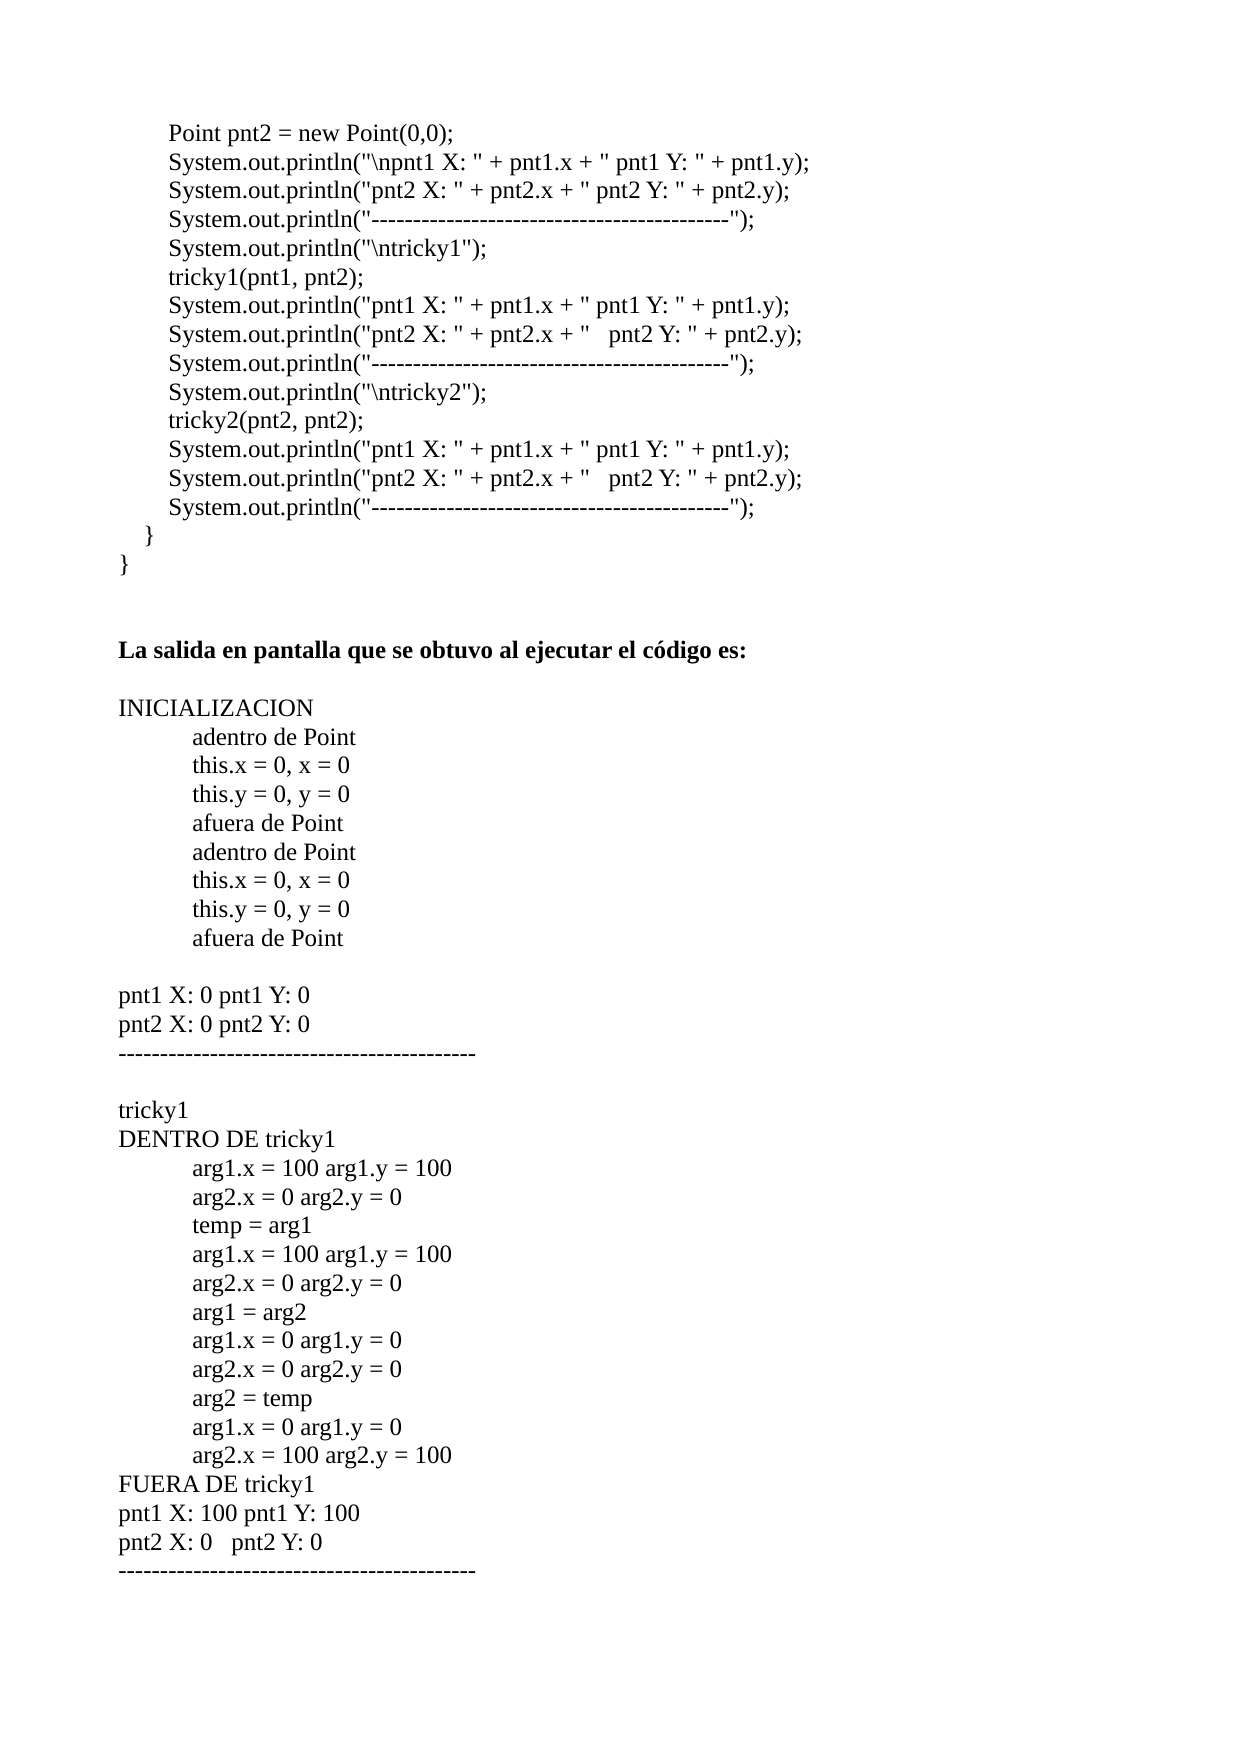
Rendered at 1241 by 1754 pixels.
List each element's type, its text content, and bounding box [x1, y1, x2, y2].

text arg2.x = 0 arg2.y = 0 [118, 1354, 1122, 1383]
text arg1.x = 100 arg1.y = 100 [118, 1239, 1122, 1268]
text arg1.x = 0 arg1.y = 0 [118, 1412, 1122, 1441]
text System.out.println("-------------------------------------------"); [118, 204, 1122, 233]
text System.out.println("pnt2 X: " + pnt2.x + " pnt2 Y: " + pnt2.y); [118, 319, 1122, 348]
text } [118, 521, 1122, 549]
text System.out.println("pnt2 X: " + pnt2.x + " pnt2 Y: " + pnt2.y); [118, 463, 1122, 492]
text ------------------------------------------- [118, 1556, 1122, 1584]
text tricky1 [118, 1096, 1122, 1124]
text pnt2 X: 0 pnt2 Y: 0 [118, 1009, 1122, 1038]
text pnt1 X: 0 pnt1 Y: 0 [118, 981, 1122, 1009]
text adentro de Point [118, 722, 1122, 751]
text pnt2 X: 0 pnt2 Y: 0 [118, 1527, 1122, 1556]
text La salida en pantalla que se obtuvo al ejecutar el código es: [118, 636, 1122, 664]
text this.y = 0, y = 0 [118, 894, 1122, 923]
text pnt1 X: 100 pnt1 Y: 100 [118, 1498, 1122, 1527]
text arg1.x = 100 arg1.y = 100 [118, 1153, 1122, 1182]
text arg2.x = 0 arg2.y = 0 [118, 1182, 1122, 1211]
text System.out.println("\npnt1 X: " + pnt1.x + " pnt1 Y: " + pnt1.y); [118, 147, 1122, 176]
text arg1 = arg2 [118, 1297, 1122, 1326]
text tricky1(pnt1, pnt2); [118, 262, 1122, 291]
text System.out.println("-------------------------------------------"); [118, 492, 1122, 521]
text afuera de Point [118, 923, 1122, 952]
text arg2 = temp [118, 1383, 1122, 1412]
text Point pnt2 = new Point(0,0); [118, 118, 1122, 147]
text System.out.println("pnt2 X: " + pnt2.x + " pnt2 Y: " + pnt2.y); [118, 176, 1122, 204]
text this.x = 0, x = 0 [118, 866, 1122, 894]
text } [118, 549, 1122, 578]
text System.out.println("pnt1 X: " + pnt1.x + " pnt1 Y: " + pnt1.y); [118, 434, 1122, 463]
text arg1.x = 0 arg1.y = 0 [118, 1326, 1122, 1354]
text System.out.println("\ntricky1"); [118, 233, 1122, 262]
text afuera de Point [118, 808, 1122, 837]
text arg2.x = 100 arg2.y = 100 [118, 1441, 1122, 1469]
text this.x = 0, x = 0 [118, 751, 1122, 779]
text this.y = 0, y = 0 [118, 779, 1122, 808]
text temp = arg1 [118, 1211, 1122, 1239]
text FUERA DE tricky1 [118, 1469, 1122, 1498]
text System.out.println("-------------------------------------------"); [118, 348, 1122, 377]
text System.out.println("pnt1 X: " + pnt1.x + " pnt1 Y: " + pnt1.y); [118, 291, 1122, 319]
text tricky2(pnt2, pnt2); [118, 406, 1122, 434]
text System.out.println("\ntricky2"); [118, 377, 1122, 406]
text adentro de Point [118, 837, 1122, 866]
text DENTRO DE tricky1 [118, 1124, 1122, 1153]
text INICIALIZACION [118, 693, 1122, 722]
text arg2.x = 0 arg2.y = 0 [118, 1268, 1122, 1297]
text ------------------------------------------- [118, 1038, 1122, 1067]
